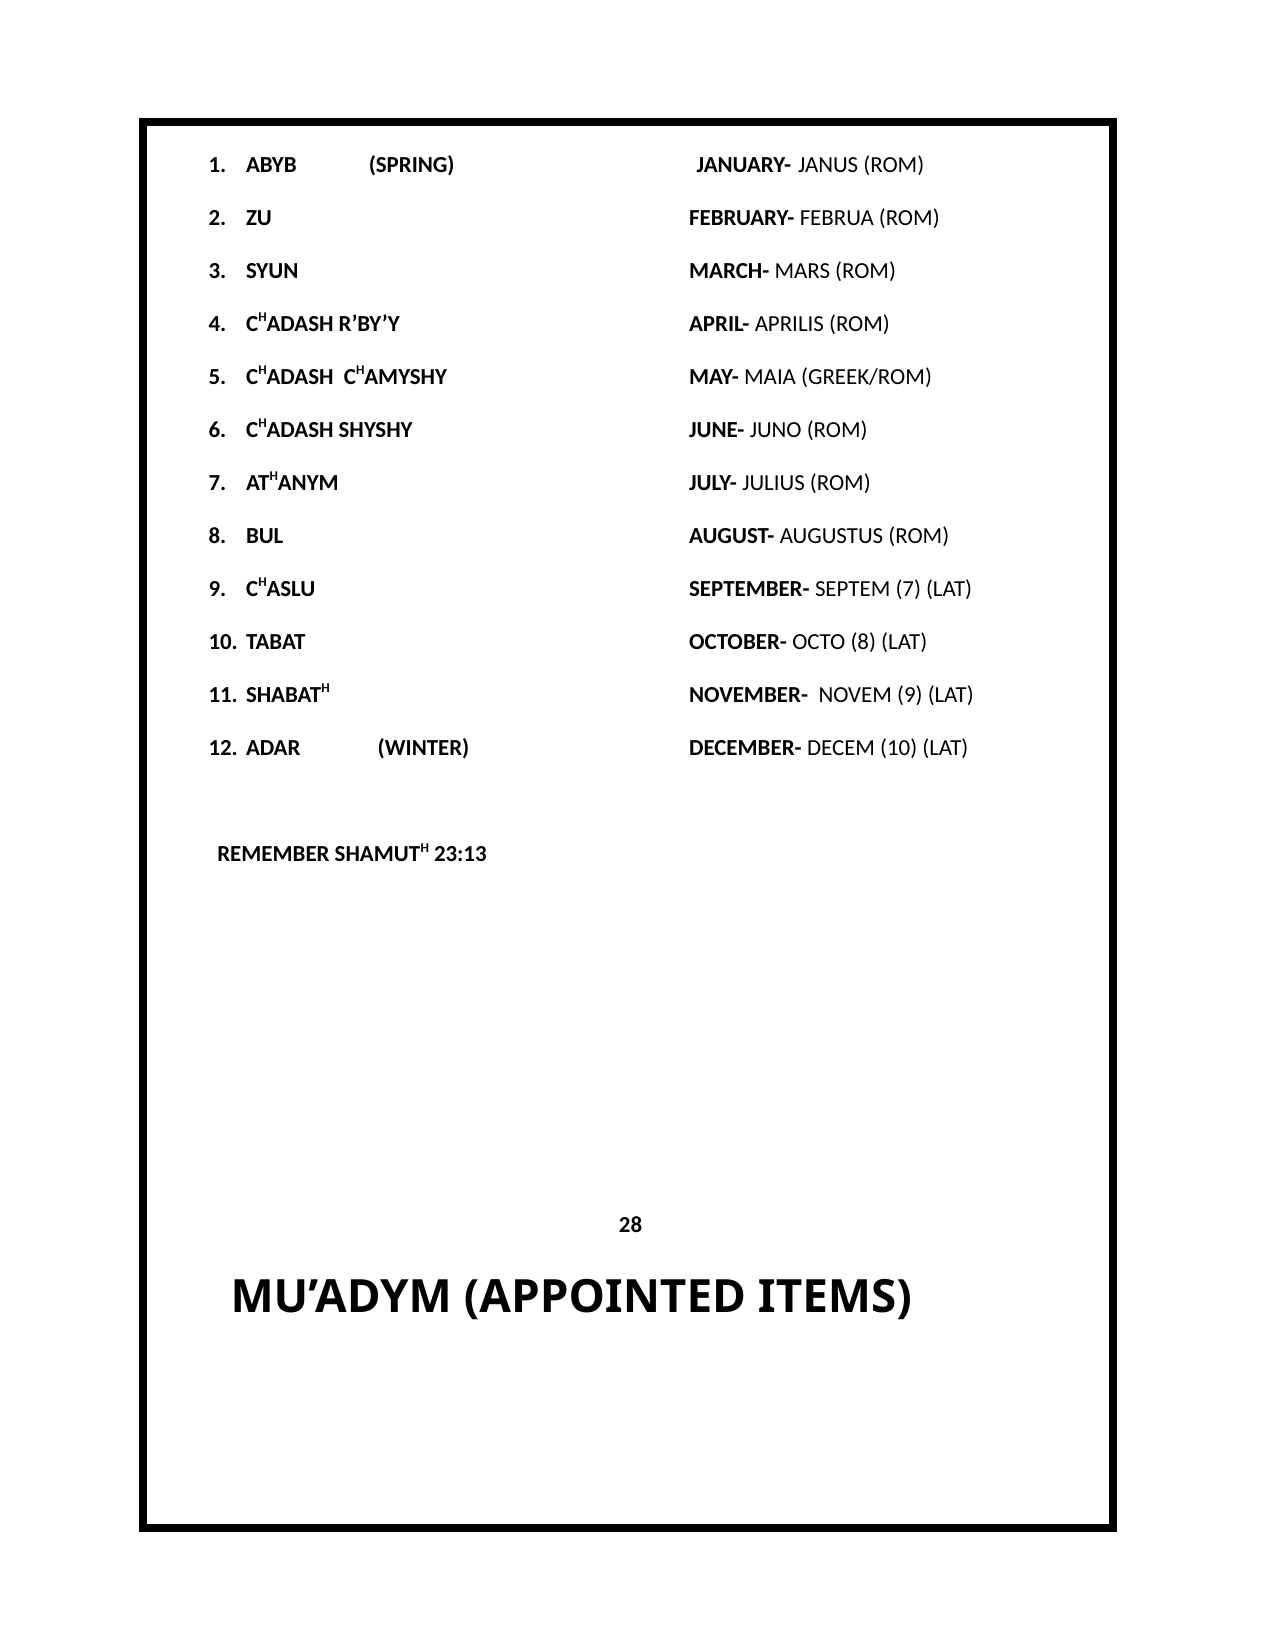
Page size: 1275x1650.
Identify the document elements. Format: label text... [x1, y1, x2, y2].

text MU’ADYM (APPOINTED ITEMS) [171, 1263, 1085, 1326]
list ZU FEBRUARY- FEBRUA (ROM) [208, 203, 1085, 231]
list SHABATH NOVEMBER- NOVEM (9) (LAT) [208, 680, 1085, 708]
list CHADASH SHYSHY JUNE- JUNO (ROM) [208, 415, 1085, 443]
list TABAT OCTOBER- OCTO (8) (LAT) [208, 627, 1085, 655]
list SYUN MARCH- MARS (ROM) [208, 256, 1085, 284]
list BUL AUGUST- AUGUSTUS (ROM) [208, 521, 1085, 549]
text REMEMBER SHAMUTH 23:13 [171, 839, 1085, 867]
list ATHANYM JULY- JULIUS (ROM) [208, 468, 1085, 496]
list ADAR (WINTER) DECEMBER- DECEM (10) (LAT) [208, 733, 1085, 761]
text 28 [171, 1210, 1085, 1238]
list CHASLU SEPTEMBER- SEPTEM (7) (LAT) [208, 574, 1085, 602]
list CHADASH R’BY’Y APRIL- APRILIS (ROM) [208, 309, 1085, 337]
list ABYB (SPRING) JANUARY- JANUS (ROM) [208, 150, 1085, 178]
list CHADASH CHAMYSHY MAY- MAIA (GREEK/ROM) [208, 362, 1085, 390]
